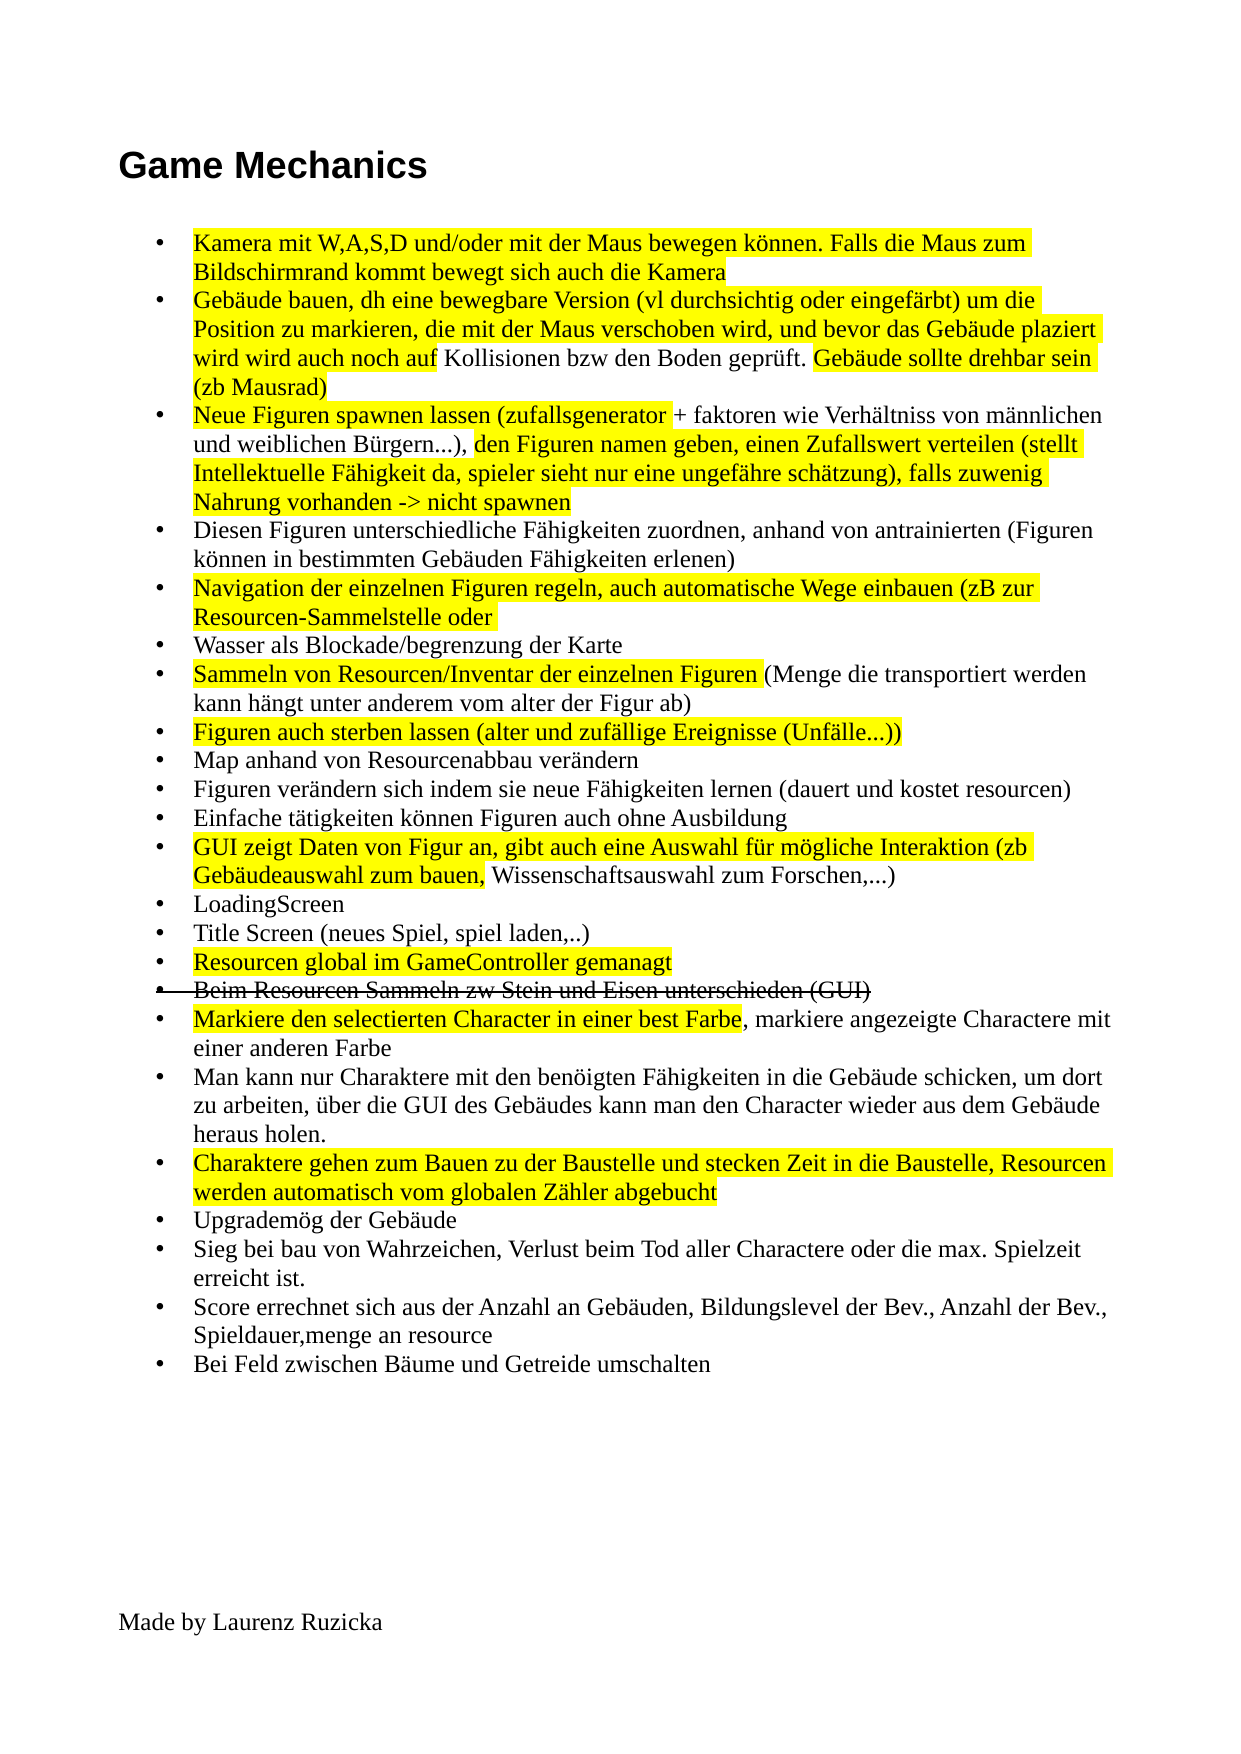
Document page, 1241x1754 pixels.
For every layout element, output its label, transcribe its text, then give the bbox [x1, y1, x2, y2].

list Title Screen (neues Spiel, spiel laden,..) [156, 918, 1122, 947]
list Bei Feld zwischen Bäume und Getreide umschalten [156, 1349, 1122, 1378]
list Gebäude bauen, dh eine bewegbare Version (vl durchsichtig oder eingefärbt) um die Position zu markieren, die mit der Maus verschoben wird, und bevor das Gebäude plaziert wird wird auch noch auf Kollisionen bzw den Boden geprüft. Gebäude sollte drehbar sein (zb Mausrad) [156, 286, 1122, 401]
list Figuren verändern sich indem sie neue Fähigkeiten lernen (dauert und kostet resourcen) [156, 774, 1122, 803]
list Wasser als Blockade/begrenzung der Karte [156, 631, 1122, 659]
list Sammeln von Resourcen/Inventar der einzelnen Figuren (Menge die transportiert werden kann hängt unter anderem vom alter der Figur ab) [156, 659, 1122, 717]
list Diesen Figuren unterschiedliche Fähigkeiten zuordnen, anhand von antrainierten (Figuren können in bestimmten Gebäuden Fähigkeiten erlenen) [156, 516, 1122, 573]
list Upgrademög der Gebäude [156, 1206, 1122, 1234]
list Map anhand von Resourcenabbau verändern [156, 746, 1122, 774]
list Resourcen global im GameController gemanagt [156, 947, 1122, 976]
list LoadingScreen [156, 889, 1122, 918]
list Charaktere gehen zum Bauen zu der Baustelle und stecken Zeit in die Baustelle, Resourcen werden automatisch vom globalen Zähler abgebucht [156, 1148, 1122, 1206]
list Navigation der einzelnen Figuren regeln, auch automatische Wege einbauen (zB zur Resourcen-Sammelstelle oder [156, 573, 1122, 631]
list Beim Resourcen Sammeln zw Stein und Eisen unterschieden (GUI) [156, 976, 1122, 1004]
list Neue Figuren spawnen lassen (zufallsgenerator + faktoren wie Verhältniss von männlichen und weiblichen Bürgern...), den Figuren namen geben, einen Zufallswert verteilen (stellt Intellektuelle Fähigkeit da, spieler sieht nur eine ungefähre schätzung), falls zuwenig Nahrung vorhanden -> nicht spawnen [156, 401, 1122, 516]
list Score errechnet sich aus der Anzahl an Gebäuden, Bildungslevel der Bev., Anzahl der Bev., Spieldauer,menge an resource [156, 1292, 1122, 1349]
list Markiere den selectierten Character in einer best Farbe, markiere angezeigte Charactere mit einer anderen Farbe [156, 1004, 1122, 1062]
list Kamera mit W,A,S,D und/oder mit der Maus bewegen können. Falls die Maus zum Bildschirmrand kommt bewegt sich auch die Kamera [156, 228, 1122, 286]
list Figuren auch sterben lassen (alter und zufällige Ereignisse (Unfälle...)) [156, 717, 1122, 746]
list Man kann nur Charaktere mit den benöigten Fähigkeiten in die Gebäude schicken, um dort zu arbeiten, über die GUI des Gebäudes kann man den Character wieder aus dem Gebäude heraus holen. [156, 1062, 1122, 1148]
list GUI zeigt Daten von Figur an, gibt auch eine Auswahl für mögliche Interaktion (zb Gebäudeauswahl zum bauen, Wissenschaftsauswahl zum Forschen,...) [156, 832, 1122, 889]
list Einfache tätigkeiten können Figuren auch ohne Ausbildung [156, 803, 1122, 832]
subtitle Game Mechanics [118, 143, 1122, 187]
list Sieg bei bau von Wahrzeichen, Verlust beim Tod aller Charactere oder die max. Spielzeit erreicht ist. [156, 1234, 1122, 1292]
